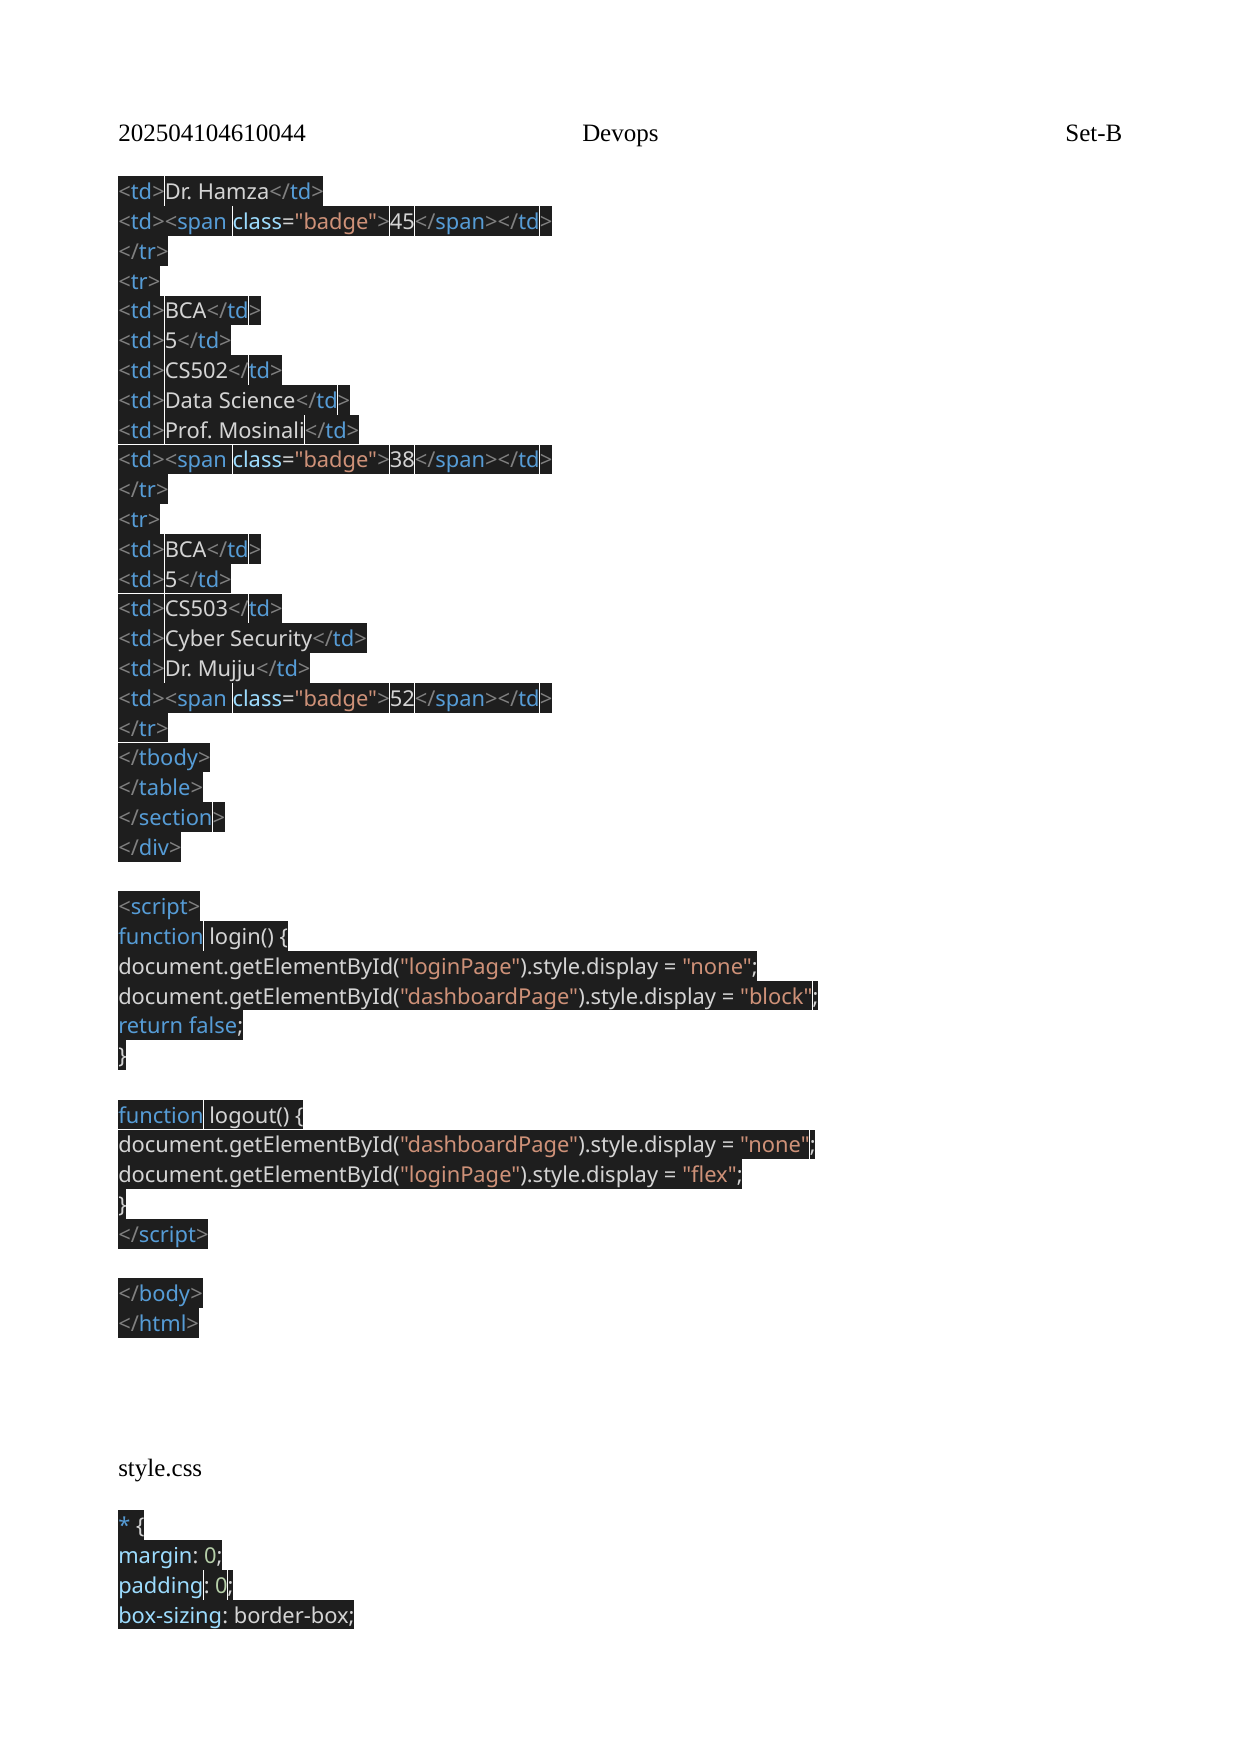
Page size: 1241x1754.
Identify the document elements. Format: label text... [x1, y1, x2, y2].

text function login() { [118, 921, 1122, 951]
text style.css [118, 1453, 1122, 1482]
text <tr> [118, 266, 1122, 296]
text <tr> [118, 504, 1122, 534]
text </table> [118, 772, 1122, 802]
text <td>Dr. Mujju</td> [118, 653, 1122, 683]
text } [118, 1189, 1122, 1219]
text <td>5</td> [118, 564, 1122, 593]
text } [118, 1040, 1122, 1070]
text </section> [118, 802, 1122, 832]
text <td><span class="badge">52</span></td> [118, 683, 1122, 713]
text </html> [118, 1308, 1122, 1338]
text <td>BCA</td> [118, 534, 1122, 564]
text </tr> [118, 236, 1122, 266]
text document.getElementById("loginPage").style.display = "none"; [118, 951, 1122, 981]
text <script> [118, 891, 1122, 921]
text <td>CS502</td> [118, 355, 1122, 385]
text </div> [118, 832, 1122, 862]
text box-sizing: border-box; [118, 1600, 1122, 1629]
text </body> [118, 1278, 1122, 1308]
text </tr> [118, 713, 1122, 742]
text </tr> [118, 474, 1122, 504]
text <td>Cyber Security</td> [118, 623, 1122, 653]
text <td>Data Science</td> [118, 385, 1122, 415]
text </tbody> [118, 742, 1122, 772]
text <td><span class="badge">45</span></td> [118, 206, 1122, 236]
text document.getElementById("dashboardPage").style.display = "block"; [118, 981, 1122, 1010]
text margin: 0; [118, 1540, 1122, 1570]
text padding: 0; [118, 1570, 1122, 1600]
text * { [118, 1510, 1122, 1540]
text <td>CS503</td> [118, 593, 1122, 623]
text <td><span class="badge">38</span></td> [118, 444, 1122, 474]
text </script> [118, 1219, 1122, 1249]
text <td>BCA</td> [118, 296, 1122, 325]
text function logout() { [118, 1100, 1122, 1129]
text return false; [118, 1010, 1122, 1040]
text <td>Prof. Mosinali</td> [118, 415, 1122, 444]
text <td>5</td> [118, 325, 1122, 355]
text <td>Dr. Hamza</td> [118, 176, 1122, 206]
text document.getElementById("loginPage").style.display = "flex"; [118, 1159, 1122, 1189]
text document.getElementById("dashboardPage").style.display = "none"; [118, 1129, 1122, 1159]
